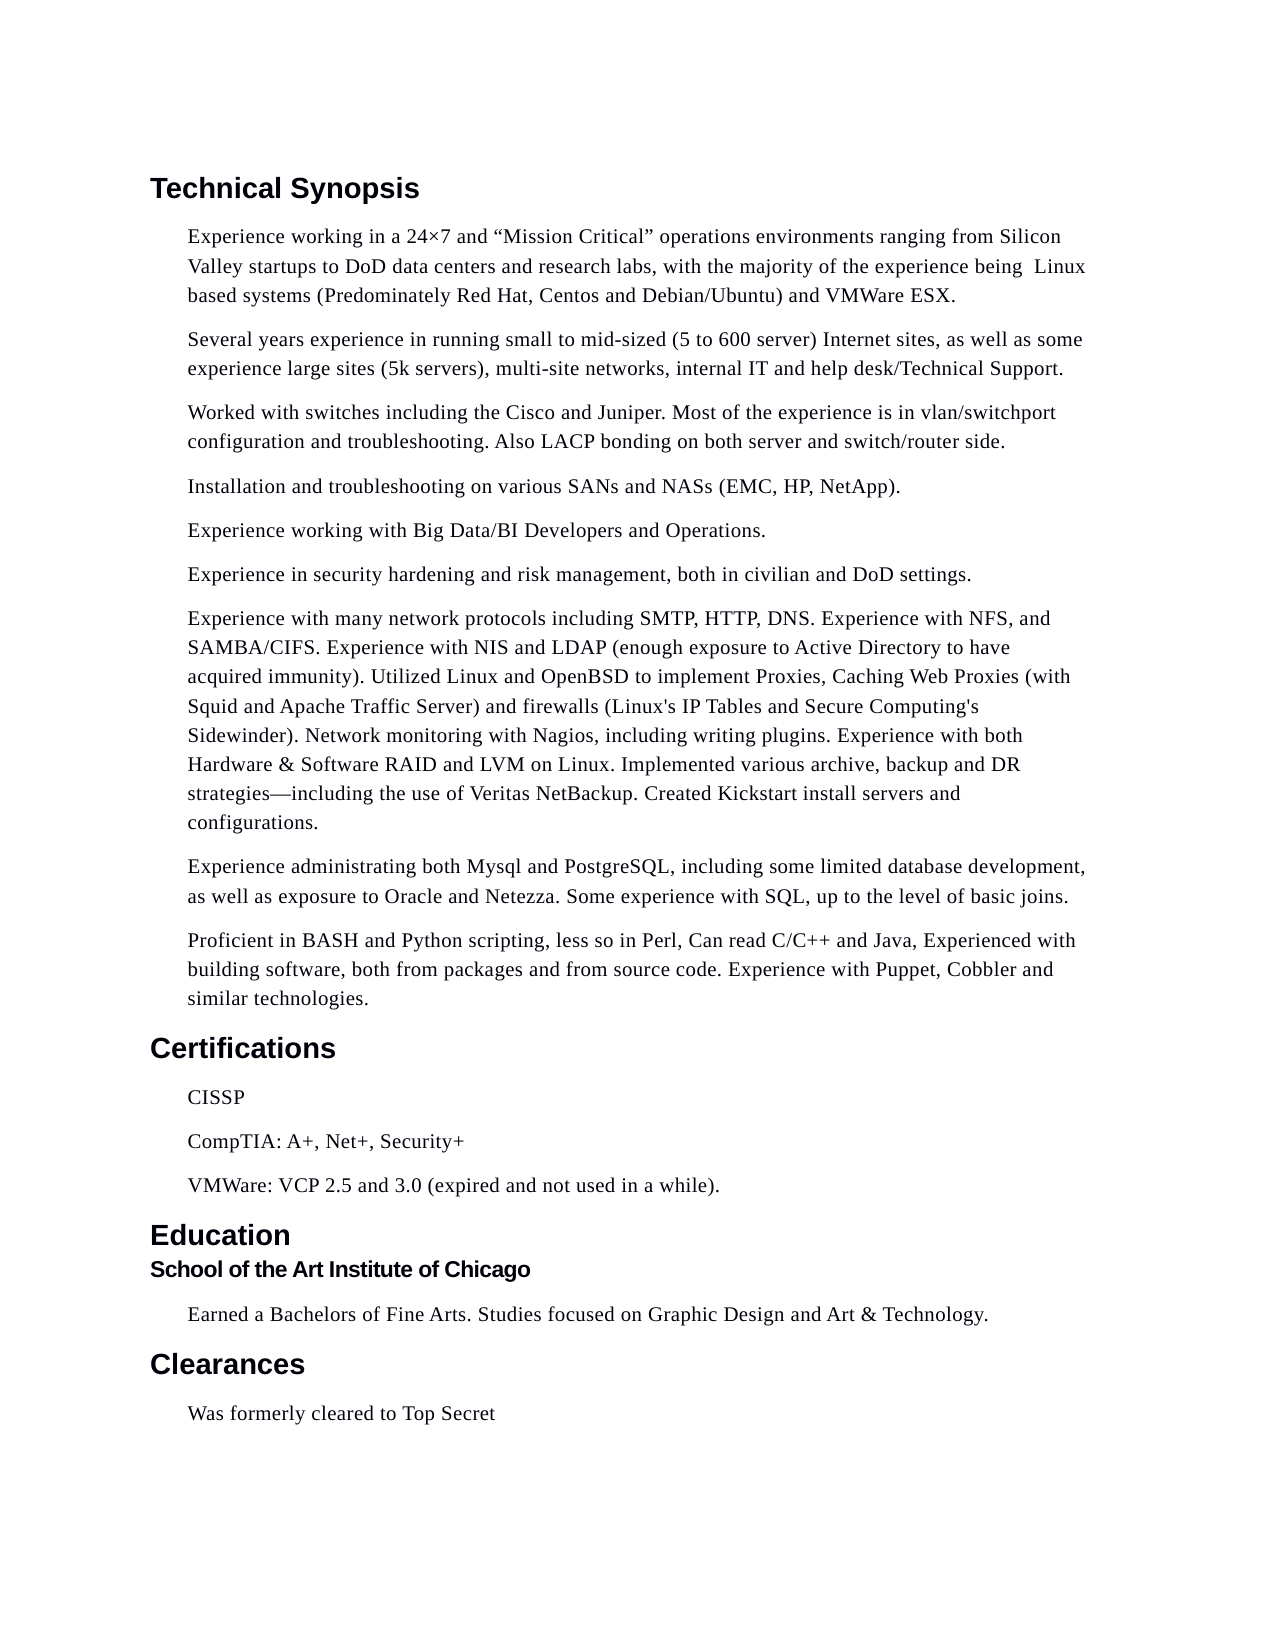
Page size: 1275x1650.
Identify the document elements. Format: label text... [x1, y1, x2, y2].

text Several years experience in running small to mid-sized (5 to 600 server) Internet sites, as well as some experience large sites (5k servers), multi-site networks, internal IT and help desk/Technical Support. [187, 322, 1087, 380]
text Installation and troubleshooting on various SANs and NASs (EMC, HP, NetApp). [187, 468, 1087, 498]
subtitle Clearances [150, 1347, 1125, 1381]
text Worked with switches including the Cisco and Juniper. Most of the experience is in vlan/switchport configuration and troubleshooting. Also LACP bonding on both server and switch/router side. [187, 395, 1087, 453]
text Experience with many network protocols including SMTP, HTTP, DNS. Experience with NFS, and SAMBA/CIFS. Experience with NIS and LDAP (enough exposure to Active Directory to have acquired immunity). Utilized Linux and OpenBSD to implement Proxies, Caching Web Proxies (with Squid and Apache Traffic Server) and firewalls (Linux's IP Tables and Secure Computing's Sidewinder). Network monitoring with Nagios, including writing plugins. Experience with both Hardware & Software RAID and LVM on Linux. Implemented various archive, backup and DR strategies—including the use of Veritas NetBackup. Created Kickstart install servers and configurations. [187, 601, 1087, 834]
text Proficient in BASH and Python scripting, less so in Perl, Can read C/C++ and Java, Experienced with building software, both from packages and from source code. Experience with Puppet, Cobbler and similar technologies. [187, 923, 1087, 1010]
text Experience administrating both Mysql and PostgreSQL, including some limited database development, as well as exposure to Oracle and Netezza. Some experience with SQL, up to the level of basic joins. [187, 849, 1087, 908]
text VMWare: VCP 2.5 and 3.0 (expired and not used in a while). [187, 1168, 1087, 1197]
subtitle Education [150, 1218, 1125, 1251]
text Experience working in a 24×7 and “Mission Critical” operations environments ranging from Silicon Valley startups to DoD data centers and research labs, with the majority of the experience being Linux based systems (Predominately Red Hat, Centos and Debian/Ubuntu) and VMWare ESX. [187, 219, 1087, 307]
subtitle Certifications [150, 1031, 1125, 1064]
text Earned a Bachelors of Fine Arts. Studies focused on Graphic Design and Art & Technology. [187, 1297, 1087, 1326]
text Was formerly cleared to Top Secret [187, 1396, 1087, 1425]
subtitle Technical Synopsis [150, 171, 1125, 204]
text Experience in security hardening and risk management, both in civilian and DoD settings. [187, 557, 1087, 586]
text Experience working with Big Data/BI Developers and Operations. [187, 513, 1087, 542]
text CISSP [187, 1079, 1087, 1109]
text CompTIA: A+, Net+, Security+ [187, 1124, 1087, 1153]
subtitle School of the Art Institute of Chicago [150, 1256, 1125, 1282]
